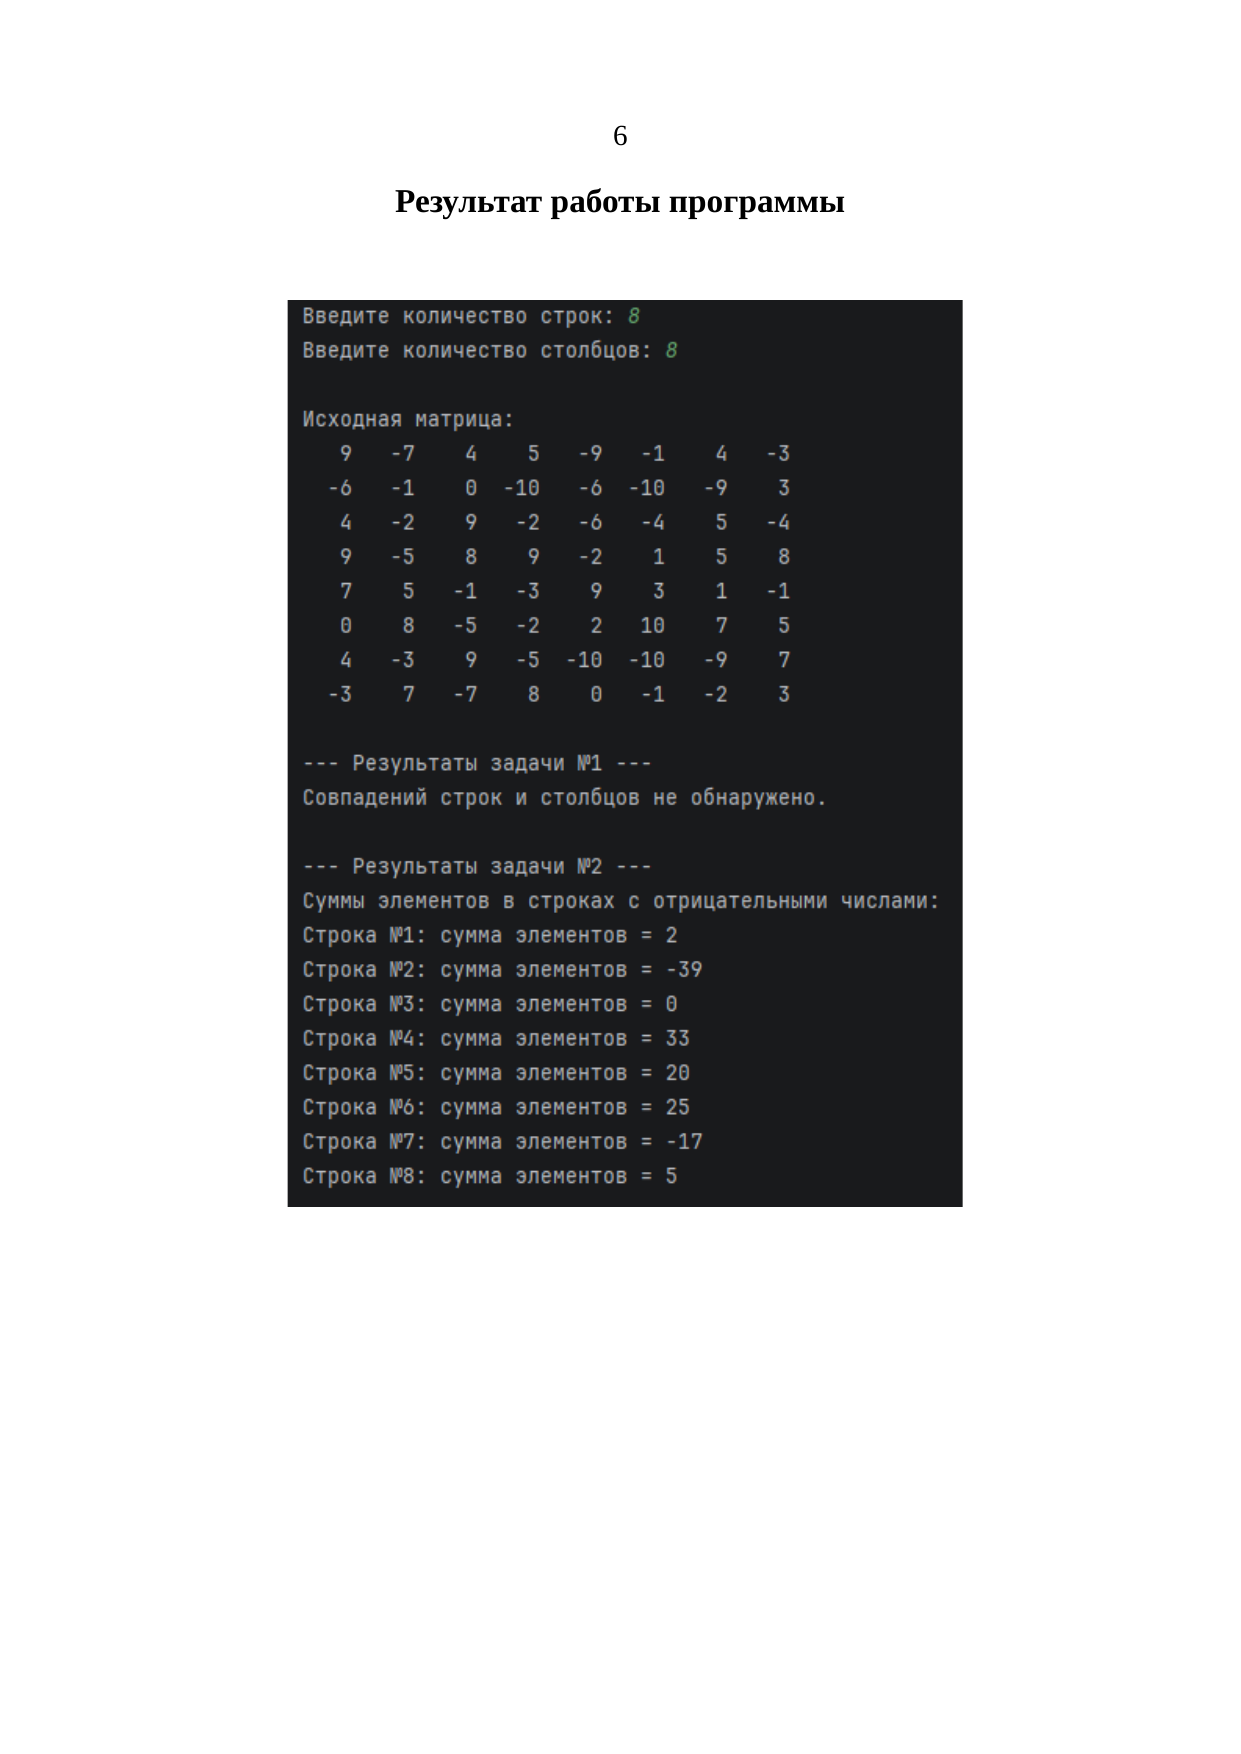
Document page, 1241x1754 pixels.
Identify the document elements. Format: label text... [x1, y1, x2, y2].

subtitle Результат работы программы [118, 181, 1122, 219]
picture [287, 300, 963, 1207]
